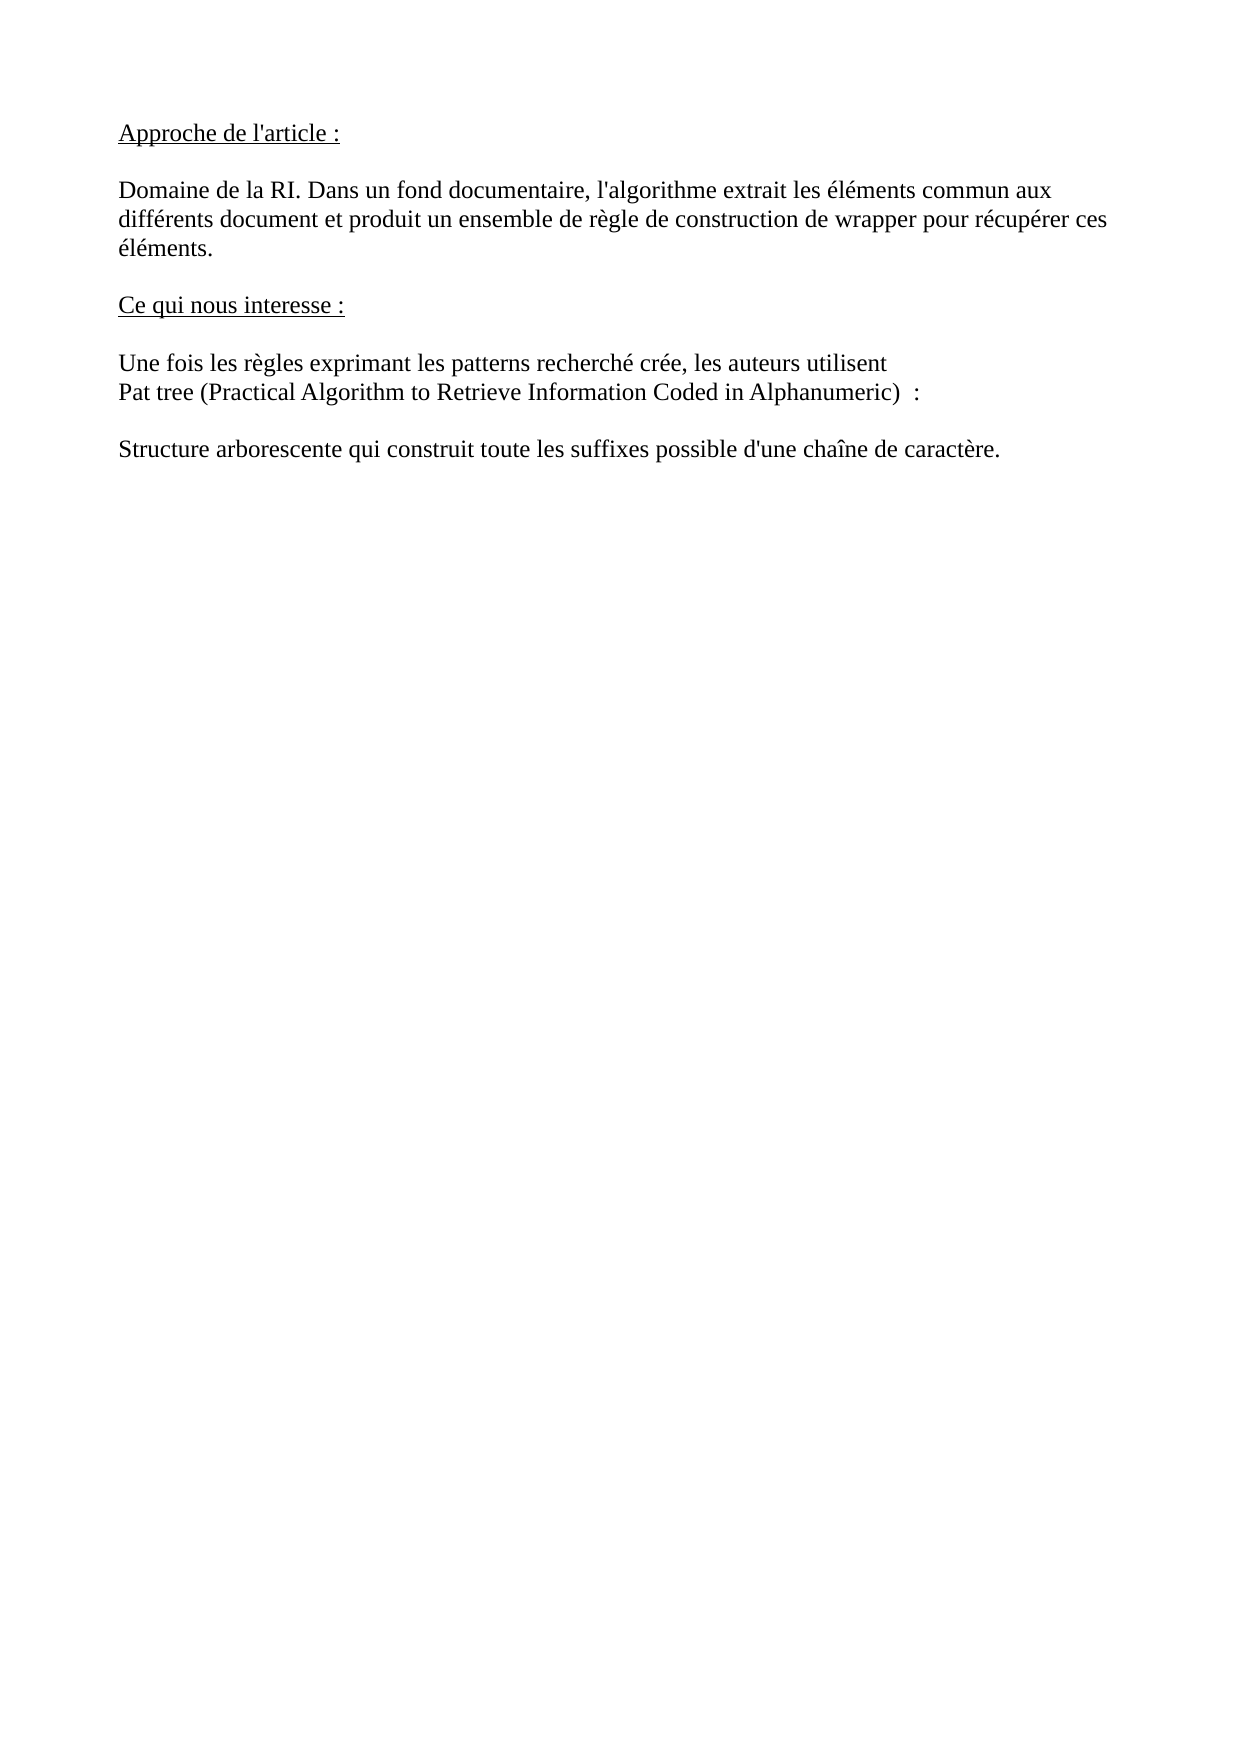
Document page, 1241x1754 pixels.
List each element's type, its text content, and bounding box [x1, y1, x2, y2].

text Une fois les règles exprimant les patterns recherché crée, les auteurs utilisent [118, 348, 1122, 377]
text Domaine de la RI. Dans un fond documentaire, l'algorithme extrait les éléments commun aux différents document et produit un ensemble de règle de construction de wrapper pour récupérer ces éléments. [118, 176, 1122, 262]
text Approche de l'article : [118, 118, 1122, 147]
text Structure arborescente qui construit toute les suffixes possible d'une chaîne de caractère. [118, 434, 1122, 463]
text Pat tree (Practical Algorithm to Retrieve Information Coded in Alphanumeric) : [118, 377, 1122, 406]
text Ce qui nous interesse : [118, 291, 1122, 319]
